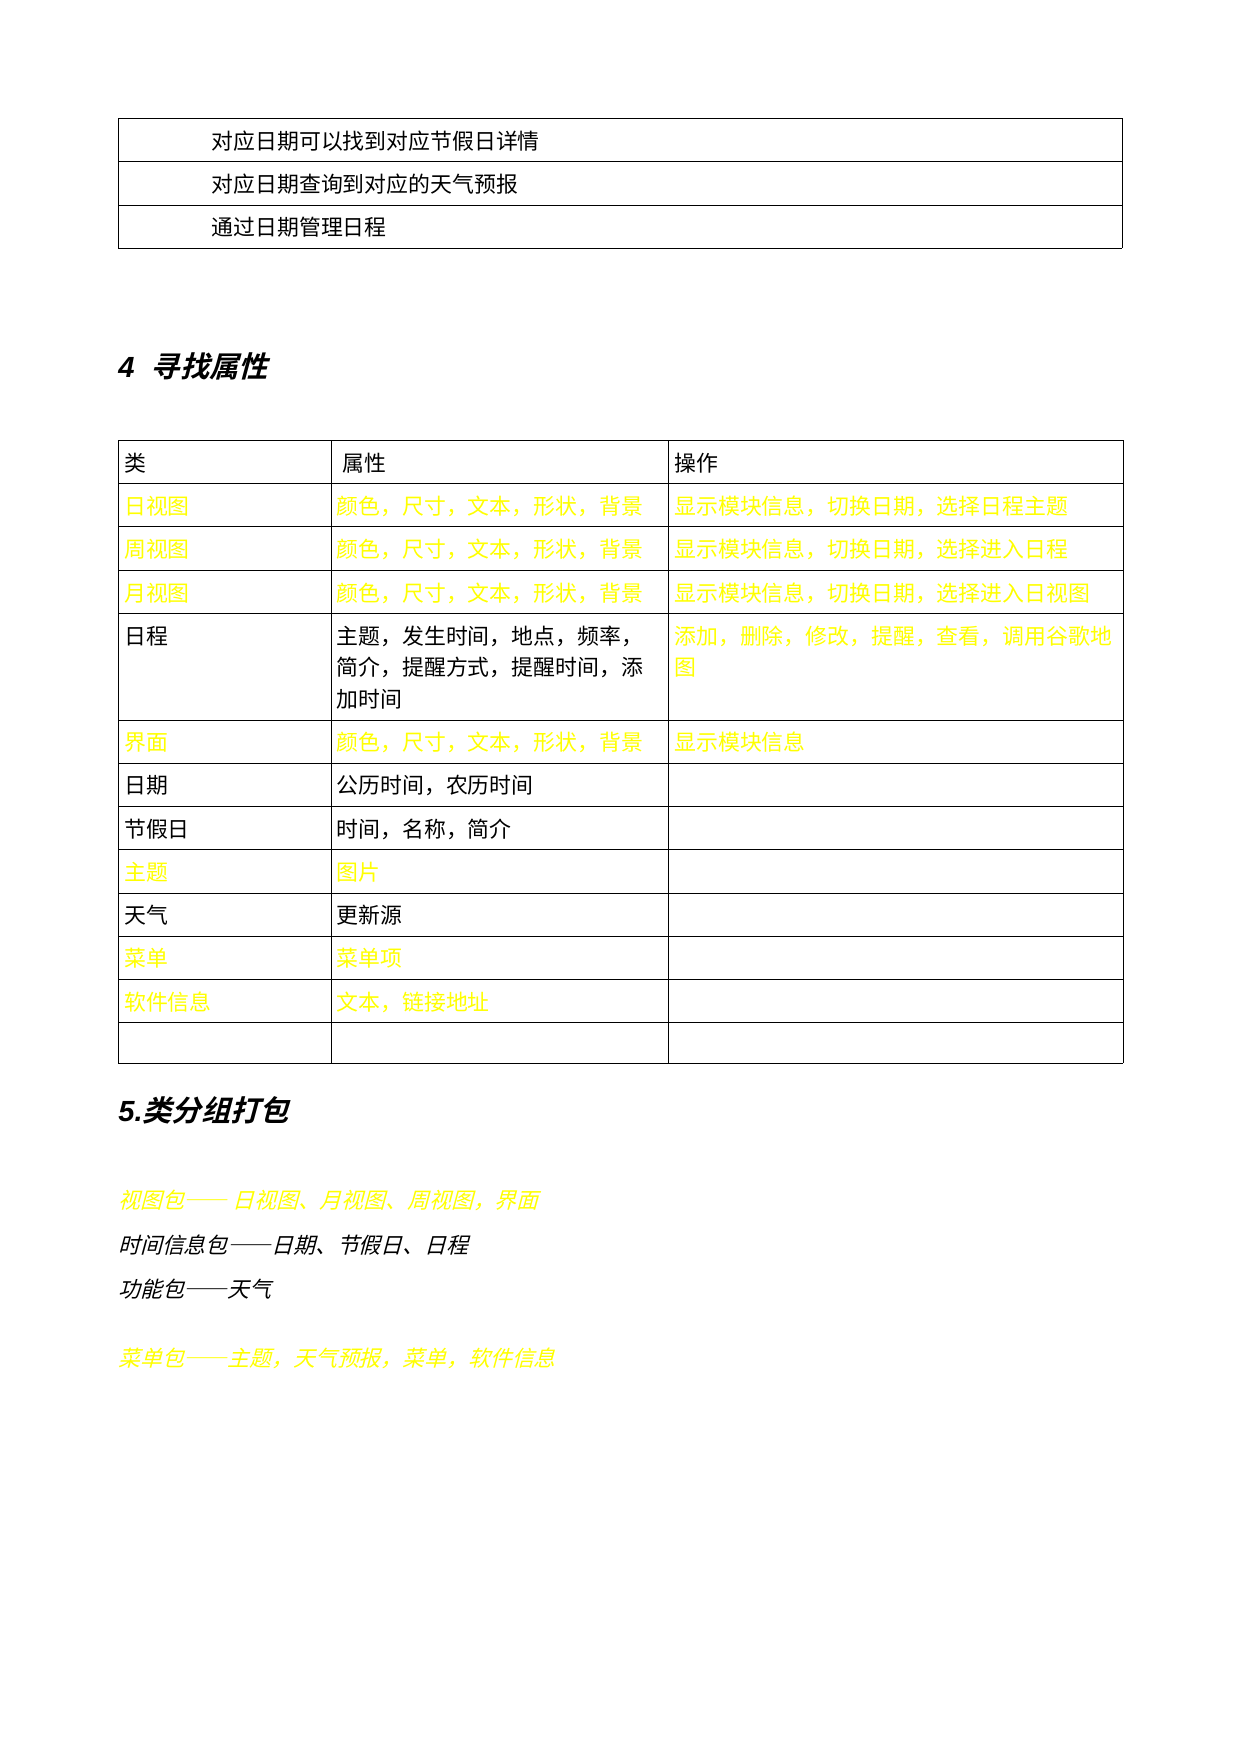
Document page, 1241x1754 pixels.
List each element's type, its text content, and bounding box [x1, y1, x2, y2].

table_cell 日视图 [119, 484, 331, 526]
table_cell 节假日 [119, 807, 331, 849]
table_cell 颜色，尺寸，文本，形状，背景 [332, 721, 668, 763]
table_cell 菜单 [119, 937, 331, 979]
table_cell 通过日期管理日程 [119, 206, 1122, 248]
table_cell 图片 [332, 850, 668, 892]
subtitle 4 寻找属性 [118, 344, 1122, 386]
table_cell 显示模块信息，切换日期，选择进入日视图 [669, 571, 1123, 613]
table_cell [669, 980, 1123, 1022]
table_cell 月视图 [119, 571, 331, 613]
table_cell 显示模块信息，切换日期，选择进入日程 [669, 527, 1123, 570]
text 视图包—— 日视图、月视图、周视图，界面 [118, 1183, 1122, 1215]
table_cell 对应日期查询到对应的天气预报 [119, 162, 1122, 204]
table_header 类 [119, 441, 331, 483]
table_cell 天气 [119, 894, 331, 936]
table_cell 菜单项 [332, 937, 668, 979]
table_cell [669, 937, 1123, 979]
table_header 对应日期可以找到对应节假日详情 [119, 119, 1122, 161]
table_cell [332, 1023, 668, 1062]
table_cell 软件信息 [119, 980, 331, 1022]
table_cell [669, 764, 1123, 806]
table_cell 日期 [119, 764, 331, 806]
table_cell [669, 894, 1123, 936]
table_cell 主题，发生时间，地点，频率，简介，提醒方式，提醒时间，添加时间 [332, 614, 668, 719]
table_cell 文本，链接地址 [332, 980, 668, 1022]
table_cell 界面 [119, 721, 331, 763]
table_cell 更新源 [332, 894, 668, 936]
text 功能包——天气 [118, 1272, 1122, 1303]
table_cell 周视图 [119, 527, 331, 570]
table_cell 时间，名称，简介 [332, 807, 668, 849]
table_cell 颜色，尺寸，文本，形状，背景 [332, 484, 668, 526]
table_cell 日程 [119, 614, 331, 719]
table_cell 颜色，尺寸，文本，形状，背景 [332, 527, 668, 570]
table_cell 添加，删除，修改，提醒，查看，调用谷歌地图 [669, 614, 1123, 719]
table_cell [119, 1023, 331, 1062]
table_cell 显示模块信息，切换日期，选择日程主题 [669, 484, 1123, 526]
subtitle 5.类分组打包 [43, 1087, 1122, 1130]
table_cell 颜色，尺寸，文本，形状，背景 [332, 571, 668, 613]
table_cell 显示模块信息 [669, 721, 1123, 763]
table_header 属性 [332, 441, 668, 483]
table_cell [669, 1023, 1123, 1062]
table_header 操作 [669, 441, 1123, 483]
table_cell 主题 [119, 850, 331, 892]
table_cell 公历时间，农历时间 [332, 764, 668, 806]
table_cell [669, 850, 1123, 892]
text 菜单包——主题，天气预报，菜单，软件信息 [118, 1341, 1122, 1373]
table_cell [669, 807, 1123, 849]
text 时间信息包——日期、节假日、日程 [118, 1228, 1122, 1259]
